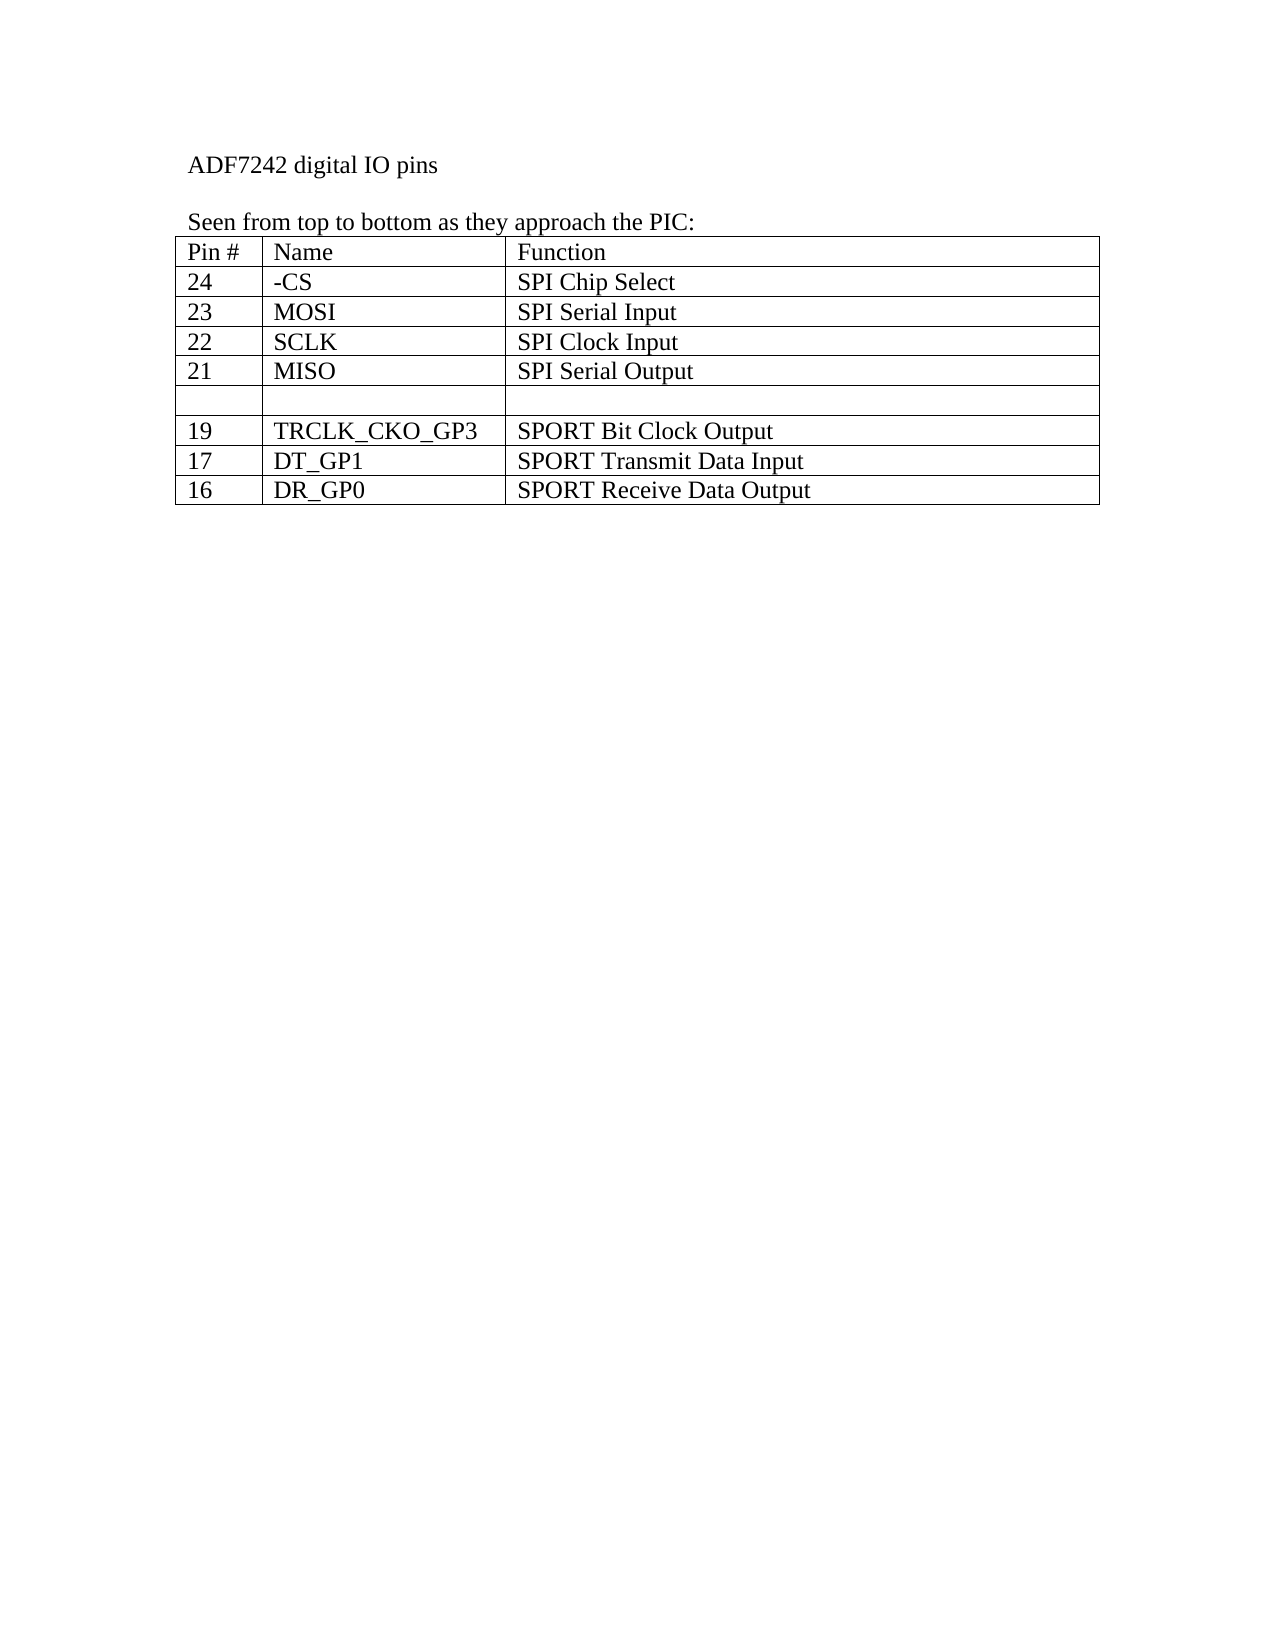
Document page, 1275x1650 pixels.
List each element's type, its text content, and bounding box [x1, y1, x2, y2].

table_cell 21 [176, 356, 262, 385]
table_cell [263, 386, 505, 415]
table_cell SPI Serial Output [506, 356, 1099, 385]
table_cell SPI Serial Input [506, 297, 1099, 326]
table_cell 19 [176, 416, 262, 445]
table_cell SPORT Receive Data Output [506, 476, 1099, 504]
table_cell 24 [176, 267, 262, 296]
table_header Pin # [176, 237, 262, 266]
table_cell SPI Clock Input [506, 327, 1099, 355]
table_cell 23 [176, 297, 262, 326]
table_cell DR_GP0 [263, 476, 505, 504]
table_header Function [506, 237, 1099, 266]
table_cell 16 [176, 476, 262, 504]
table_cell 22 [176, 327, 262, 355]
table_cell MISO [263, 356, 505, 385]
table_cell DT_GP1 [263, 446, 505, 474]
table_cell -CS [263, 267, 505, 296]
table_cell SCLK [263, 327, 505, 355]
table_cell SPORT Bit Clock Output [506, 416, 1099, 445]
table_cell SPORT Transmit Data Input [506, 446, 1099, 474]
table_header Name [263, 237, 505, 266]
table_cell [176, 386, 262, 415]
text Seen from top to bottom as they approach the PIC: [187, 207, 1087, 236]
table_cell 17 [176, 446, 262, 474]
text ADF7242 digital IO pins [187, 150, 1087, 179]
table_cell TRCLK_CKO_GP3 [263, 416, 505, 445]
table_cell SPI Chip Select [506, 267, 1099, 296]
table_cell MOSI [263, 297, 505, 326]
table_cell [506, 386, 1099, 415]
